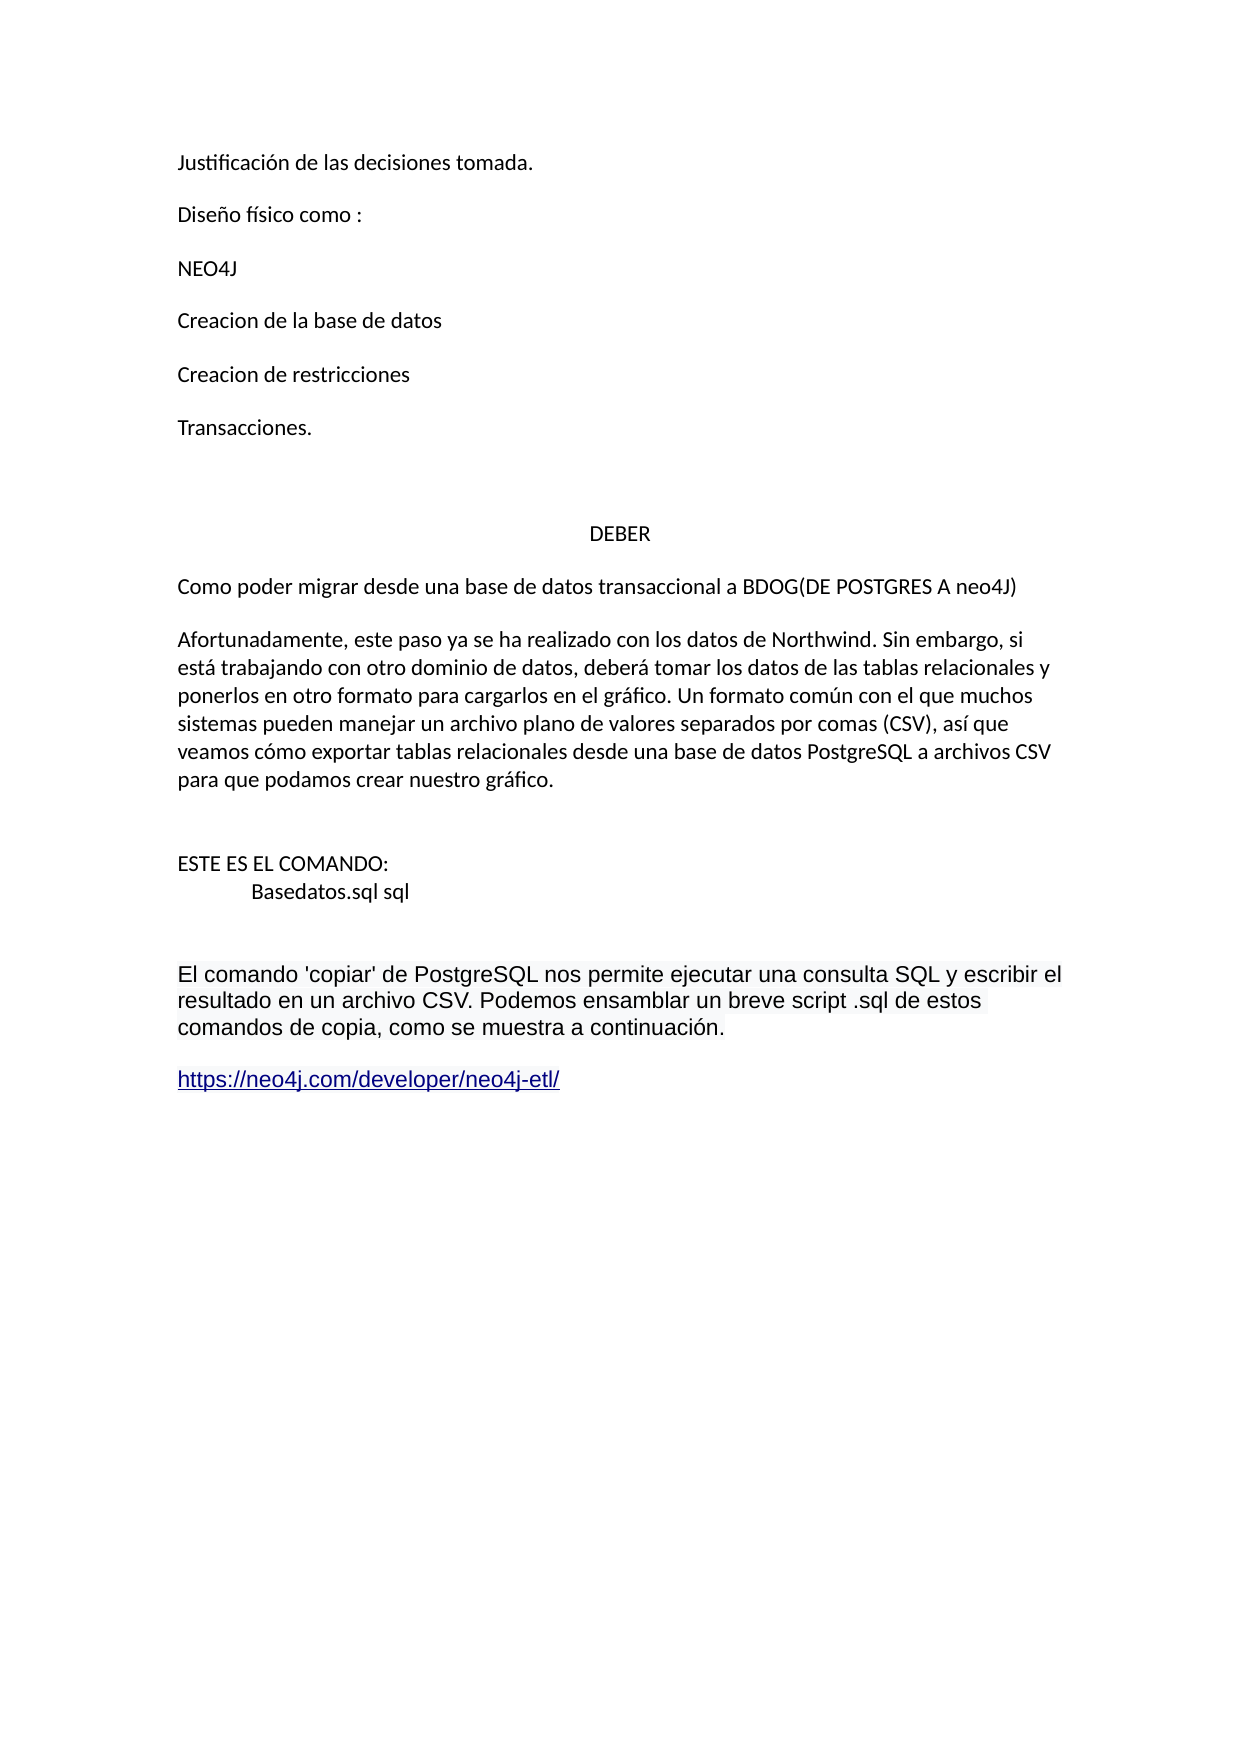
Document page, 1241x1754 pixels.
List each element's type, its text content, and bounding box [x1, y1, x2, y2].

text Creacion de restricciones [177, 360, 1063, 388]
text Afortunadamente, este paso ya se ha realizado con los datos de Northwind. Sin embargo, si está trabajando con otro dominio de datos, deberá tomar los datos de las tablas relacionales y ponerlos en otro formato para cargarlos en el gráfico. Un formato común con el que muchos sistemas pueden manejar un archivo plano de valores separados por comas (CSV), así que veamos cómo exportar tablas relacionales desde una base de datos PostgreSQL a archivos CSV para que podamos crear nuestro gráfico. [177, 625, 1063, 793]
text ESTE ES EL COMANDO: [177, 849, 1063, 877]
text Como poder migrar desde una base de datos transaccional a BDOG(DE POSTGRES A neo4J) [177, 572, 1063, 600]
text Basedatos.sql sql [177, 877, 1063, 905]
text Creacion de la base de datos [177, 307, 1063, 335]
text https://neo4j.com/developer/neo4j-etl/ [177, 1066, 1063, 1093]
text DEBER [177, 519, 1063, 547]
text NEO4J [177, 254, 1063, 282]
text El comando 'copiar' de PostgreSQL nos permite ejecutar una consulta SQL y escribir el resultado en un archivo CSV. Podemos ensamblar un breve script .sql de estos comandos de copia, como se muestra a continuación. [177, 933, 1063, 1040]
text Justificación de las decisiones tomada. [177, 148, 1063, 176]
text Diseño físico como : [177, 201, 1063, 229]
text Transacciones. [177, 413, 1063, 441]
